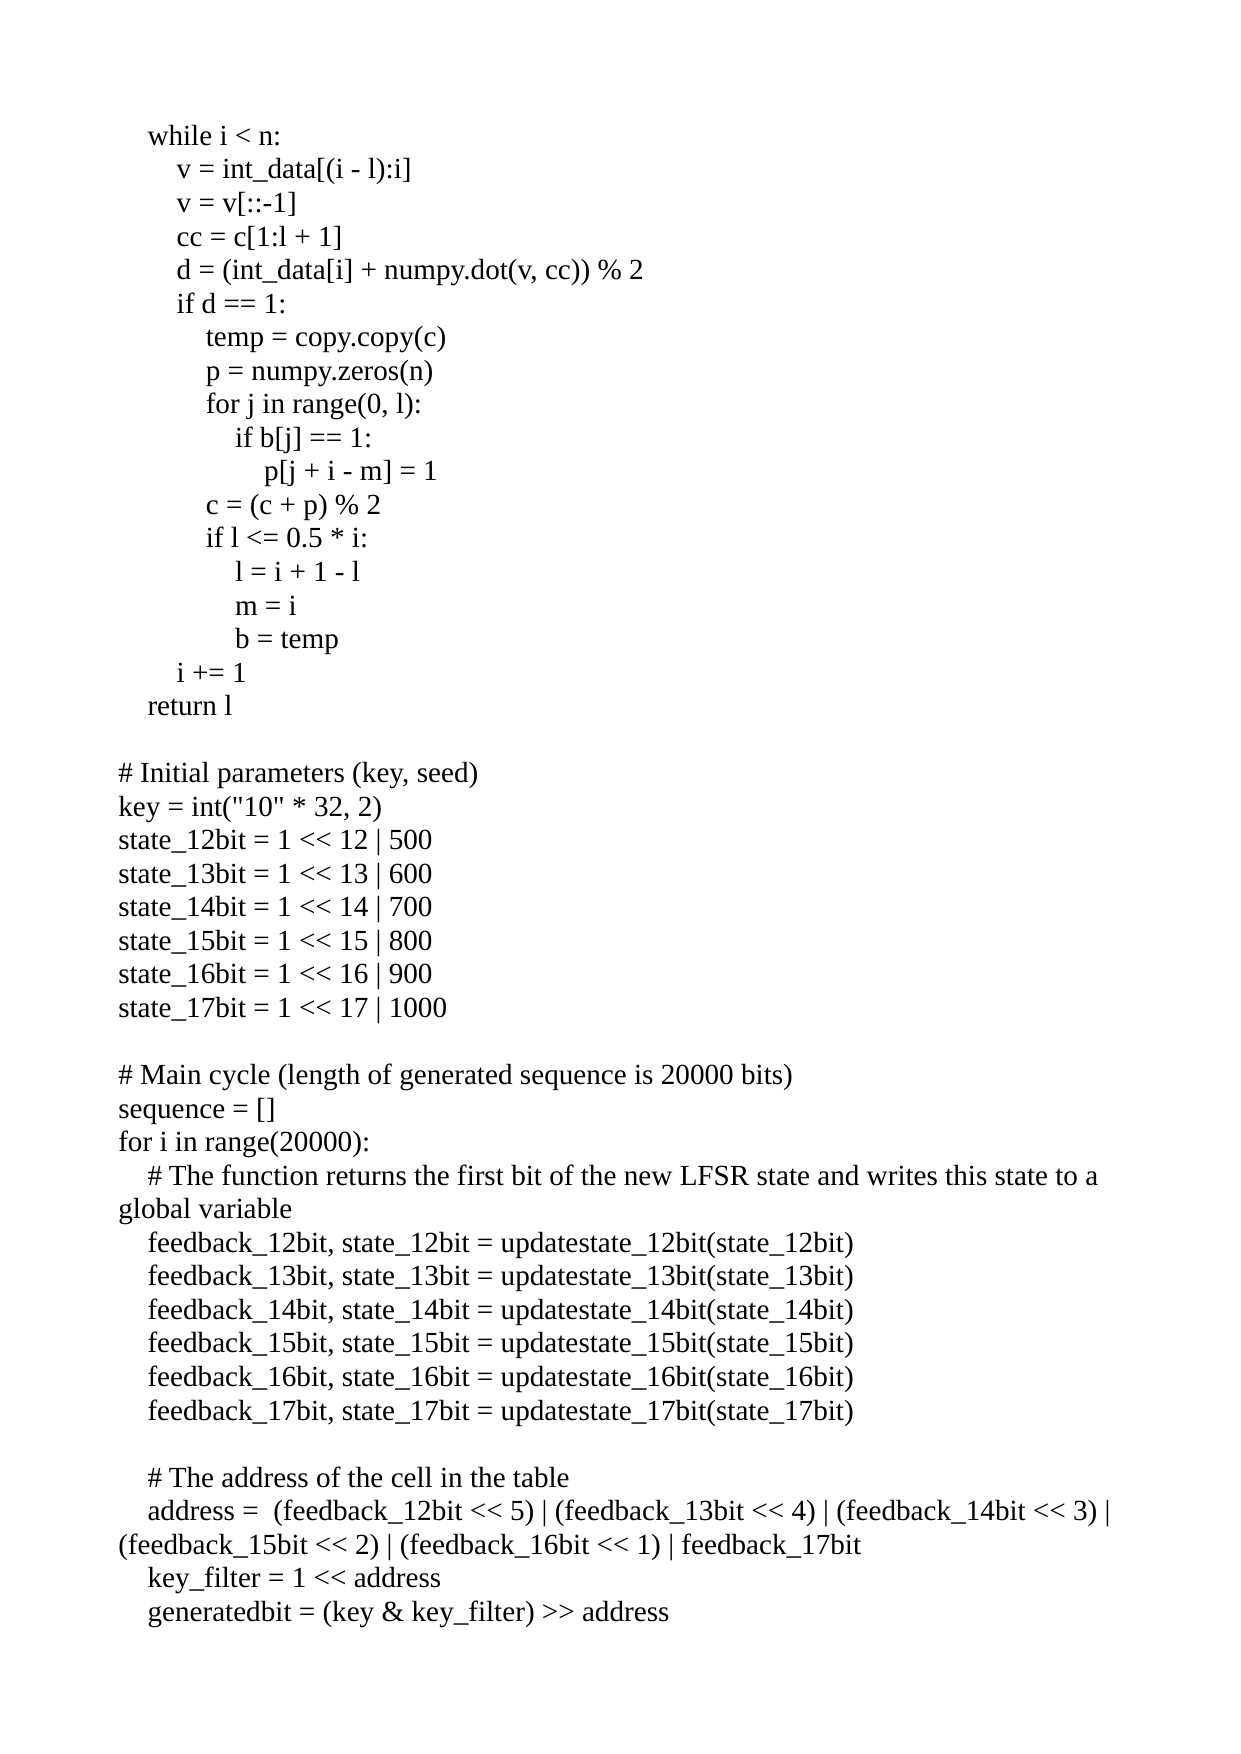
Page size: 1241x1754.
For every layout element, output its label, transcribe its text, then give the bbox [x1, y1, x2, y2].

text key_filter = 1 << address [118, 1560, 1122, 1594]
text # Initial parameters (key, seed) [118, 755, 1122, 789]
text generatedbit = (key & key_filter) >> address [118, 1594, 1122, 1627]
text feedback_12bit, state_12bit = updatestate_12bit(state_12bit) [118, 1225, 1122, 1258]
text v = int_data[(i - l):i] [118, 152, 1122, 185]
text p = numpy.zeros(n) [118, 353, 1122, 386]
text if b[j] == 1: [118, 420, 1122, 453]
text l = i + 1 - l [118, 554, 1122, 588]
text temp = copy.copy(c) [118, 319, 1122, 353]
text d = (int_data[i] + numpy.dot(v, cc)) % 2 [118, 252, 1122, 286]
text feedback_14bit, state_14bit = updatestate_14bit(state_14bit) [118, 1292, 1122, 1326]
text if l <= 0.5 * i: [118, 521, 1122, 554]
text feedback_15bit, state_15bit = updatestate_15bit(state_15bit) [118, 1326, 1122, 1359]
text # The address of the cell in the table [118, 1460, 1122, 1493]
text state_16bit = 1 << 16 | 900 [118, 957, 1122, 990]
text return l [118, 688, 1122, 722]
text cc = c[1:l + 1] [118, 219, 1122, 252]
text m = i [118, 588, 1122, 621]
text for j in range(0, l): [118, 386, 1122, 420]
text key = int("10" * 32, 2) [118, 789, 1122, 822]
text v = v[::-1] [118, 185, 1122, 219]
text address = (feedback_12bit << 5) | (feedback_13bit << 4) | (feedback_14bit << 3) | (feedback_15bit << 2) | (feedback_16bit << 1) | feedback_17bit [118, 1493, 1122, 1560]
text state_12bit = 1 << 12 | 500 [118, 822, 1122, 856]
text p[j + i - m] = 1 [118, 453, 1122, 487]
text feedback_16bit, state_16bit = updatestate_16bit(state_16bit) [118, 1359, 1122, 1393]
text while i < n: [118, 118, 1122, 152]
text b = temp [118, 621, 1122, 655]
text feedback_17bit, state_17bit = updatestate_17bit(state_17bit) [118, 1393, 1122, 1426]
text for i in range(20000): [118, 1124, 1122, 1158]
text if d == 1: [118, 286, 1122, 319]
text state_15bit = 1 << 15 | 800 [118, 923, 1122, 957]
text c = (c + p) % 2 [118, 487, 1122, 521]
text feedback_13bit, state_13bit = updatestate_13bit(state_13bit) [118, 1258, 1122, 1292]
text state_17bit = 1 << 17 | 1000 [118, 990, 1122, 1024]
text sequence = [] [118, 1091, 1122, 1124]
text i += 1 [118, 655, 1122, 688]
text # The function returns the first bit of the new LFSR state and writes this state to a global variable [118, 1158, 1122, 1225]
text state_14bit = 1 << 14 | 700 [118, 889, 1122, 923]
text state_13bit = 1 << 13 | 600 [118, 856, 1122, 889]
text # Main cycle (length of generated sequence is 20000 bits) [118, 1057, 1122, 1091]
